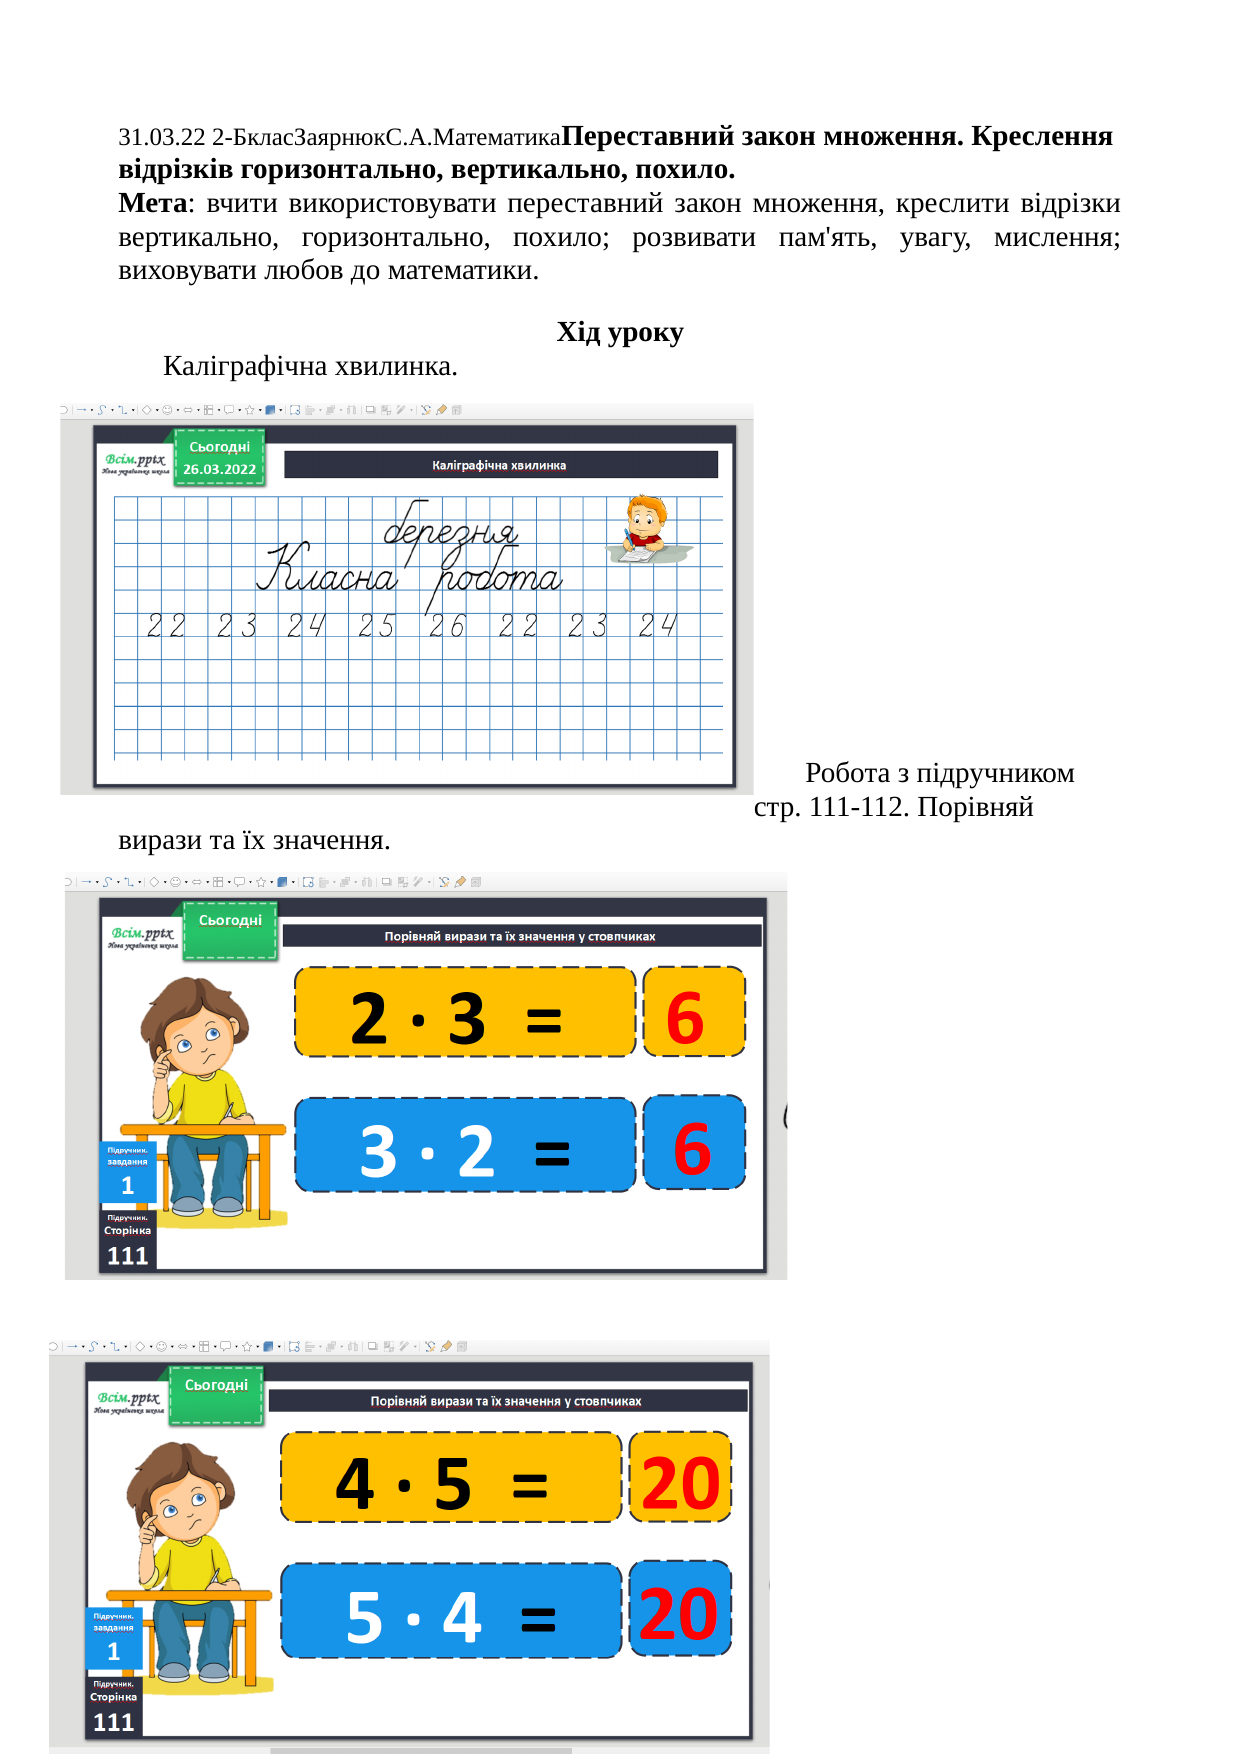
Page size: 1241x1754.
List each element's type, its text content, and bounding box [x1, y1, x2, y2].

text 31.03.22 2-БкласЗаярнюкС.А.МатематикаПереставний закон множення. Креслення відрізків горизонтально, вертикально, похило. [118, 118, 1122, 185]
picture [64, 872, 788, 1280]
picture [60, 403, 754, 795]
text Мета: вчити використовувати переставний закон множення, креслити відрізки вертикально, горизонтально, похило; розвивати пам'ять, увагу, мислення; виховувати любов до математики. [118, 185, 1122, 286]
picture [49, 1340, 770, 1754]
text Хід уроку [118, 314, 1122, 348]
text Робота з підручником стр. 111-112. Порівняй вирази та їх значення. [118, 755, 1122, 856]
text Каліграфічна хвилинка. [156, 348, 1122, 382]
